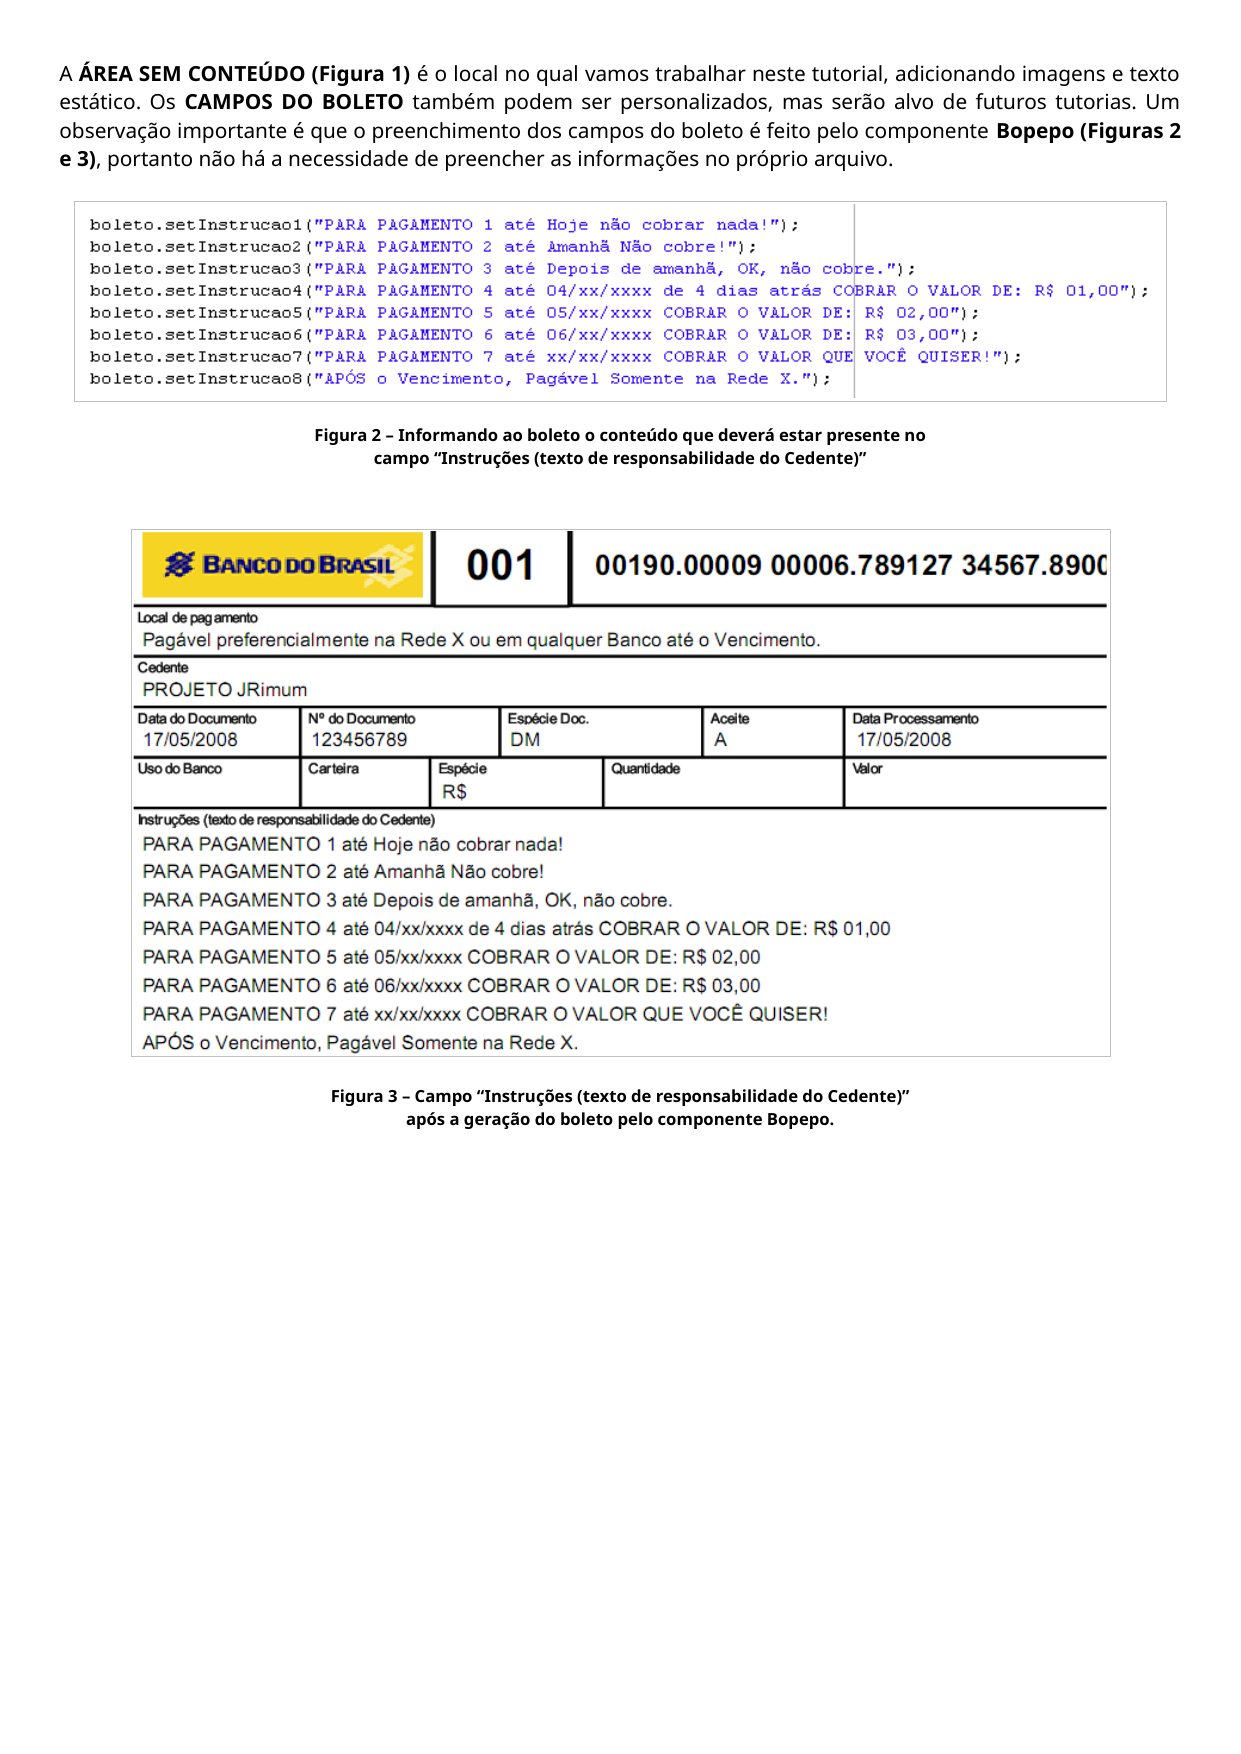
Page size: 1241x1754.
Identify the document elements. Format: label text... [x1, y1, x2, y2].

text campo “Instruções (texto de responsabilidade do Cedente)” [59, 446, 1181, 469]
text Figura 3 – Campo “Instruções (texto de responsabilidade do Cedente)” [59, 1085, 1181, 1108]
picture [133, 531, 1107, 1054]
text A ÁREA SEM CONTEÚDO (Figura 1) é o local no qual vamos trabalhar neste tutorial, adicionando imagens e texto estático. Os CAMPOS DO BOLETO também podem ser personalizados, mas serão alvo de futuros tutorias. Um observação importante é que o preenchimento dos campos do boleto é feito pelo componente Bopepo (Figuras 2 e 3), portanto não há a necessidade de preencher as informações no próprio arquivo. [59, 59, 1181, 173]
text após a geração do boleto pelo componente Bopepo. [59, 1108, 1181, 1131]
picture [76, 204, 1164, 398]
text Figura 2 – Informando ao boleto o conteúdo que deverá estar presente no [59, 424, 1181, 446]
